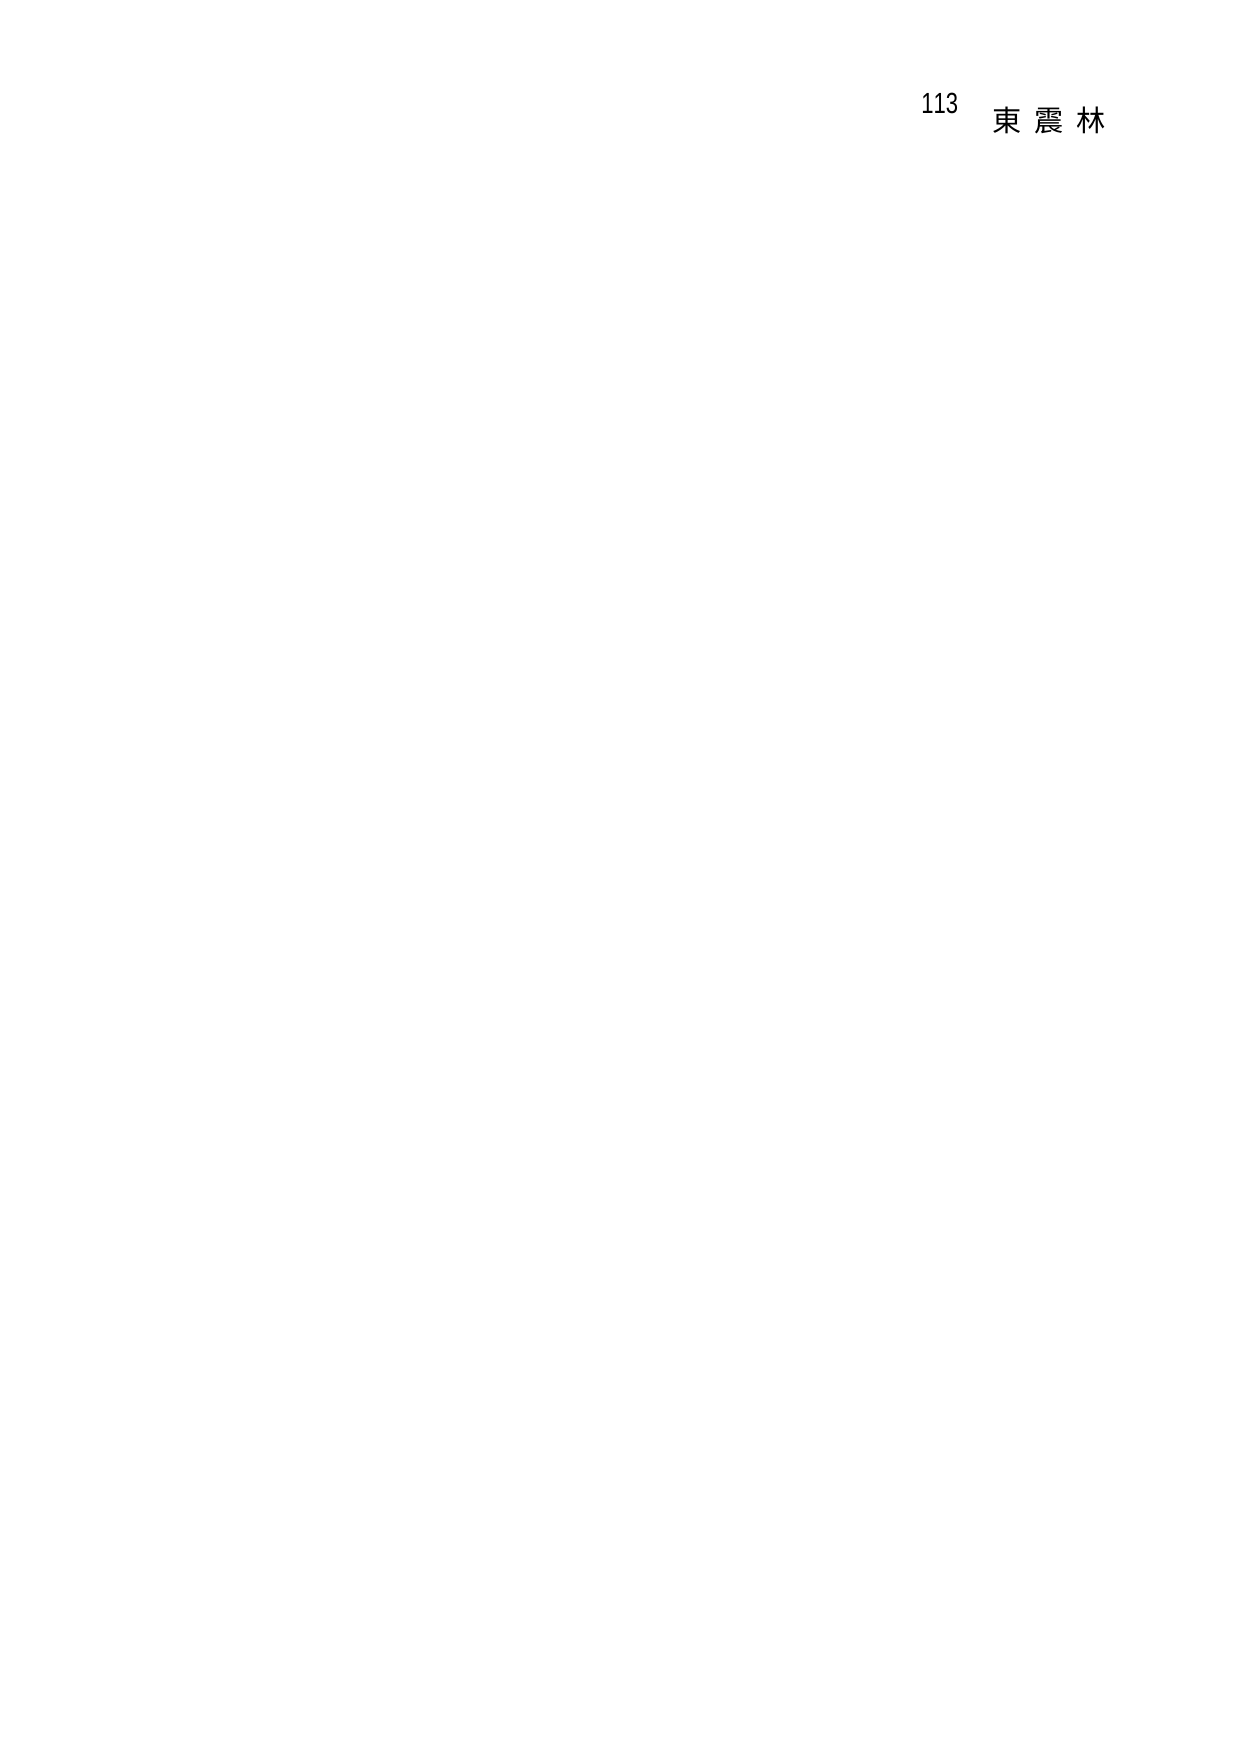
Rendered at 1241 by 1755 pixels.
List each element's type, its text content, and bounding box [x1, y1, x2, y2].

table_cell 林震東 [976, 75, 1122, 165]
table_cell 113 [904, 75, 976, 165]
